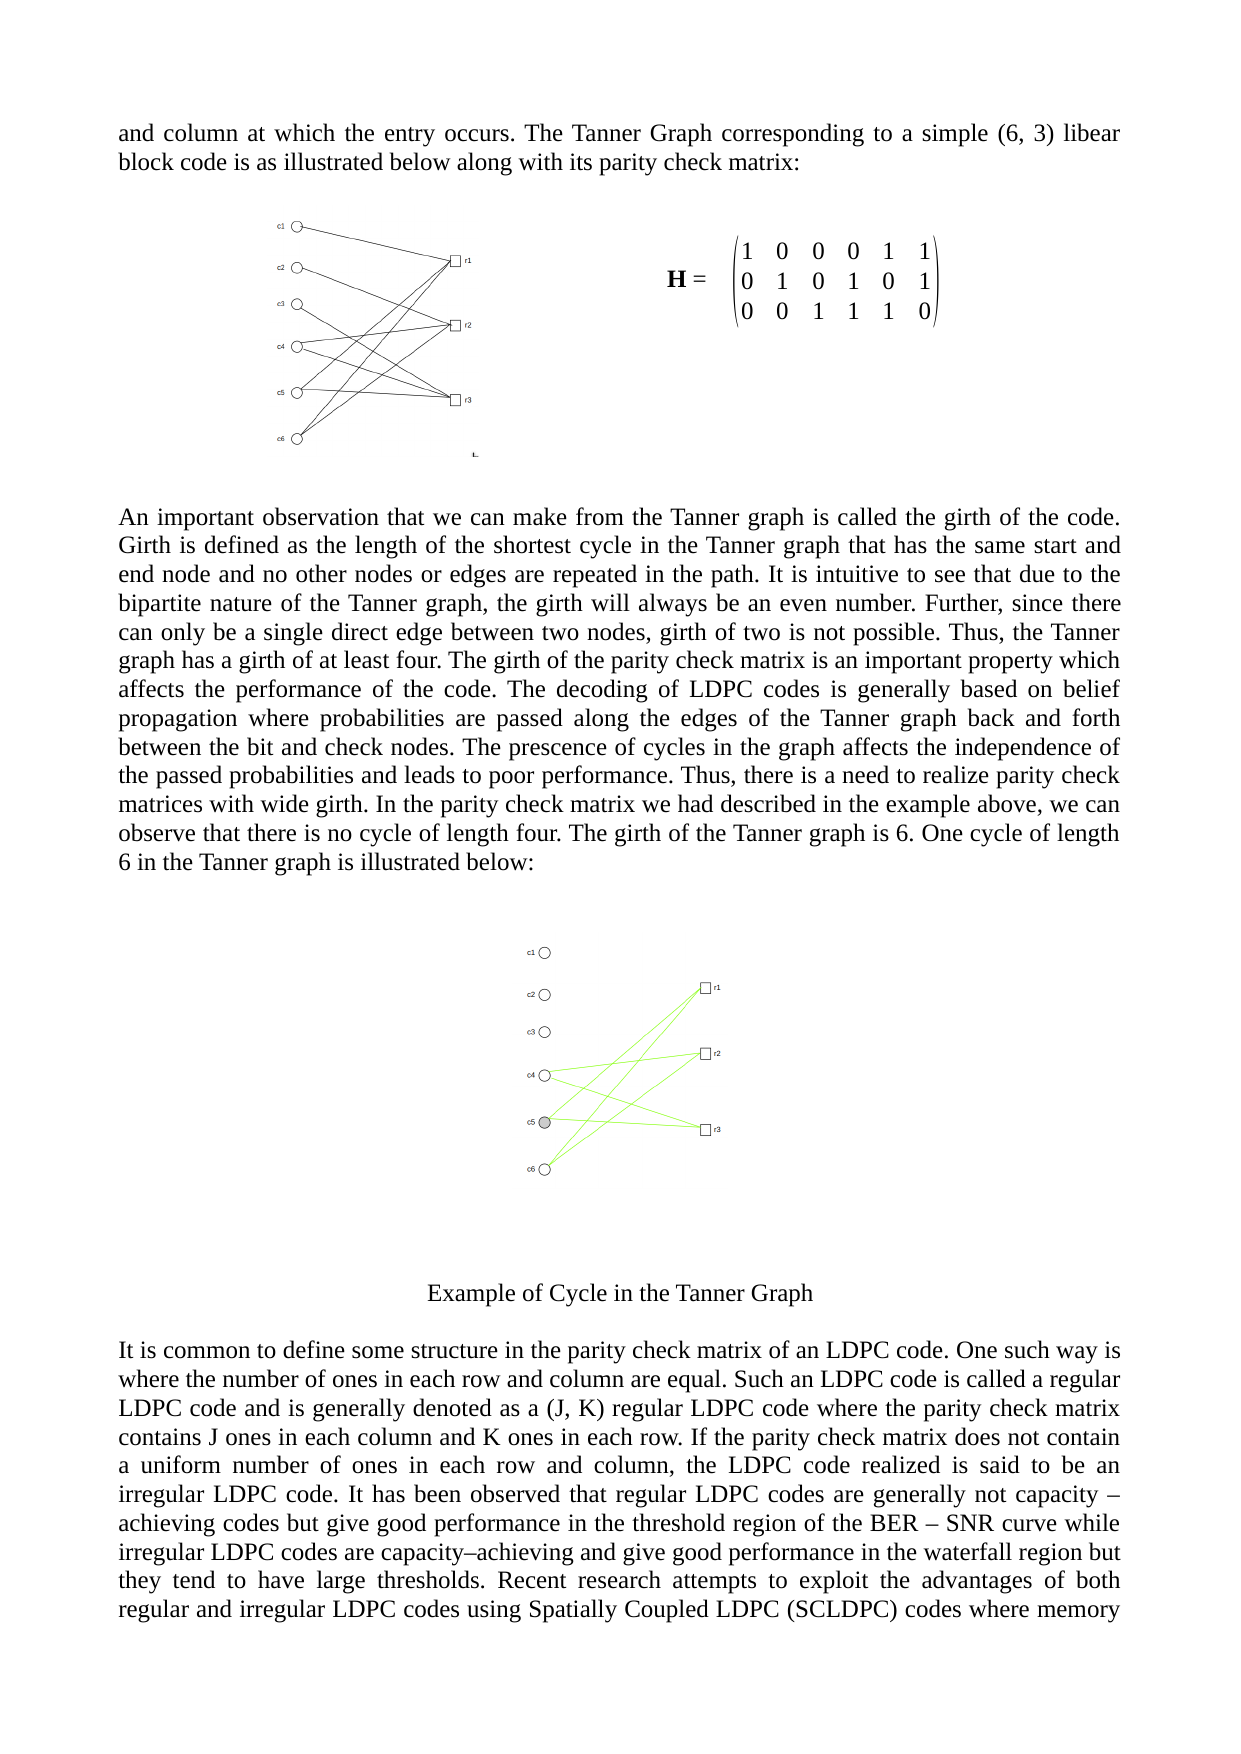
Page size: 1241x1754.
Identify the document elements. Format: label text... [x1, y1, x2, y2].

text [118, 233, 267, 329]
text H = [480, 233, 1122, 329]
text An important observation that we can make from the Tanner graph is called the girth of the code. Girth is defined as the length of the shortest cycle in the Tanner graph that has the same start and end node and no other nodes or edges are repeated in the path. It is intuitive to see that due to the bipartite nature of the Tanner graph, the girth will always be an even number. Further, since there can only be a single direct edge between two nodes, girth of two is not possible. Thus, the Tanner graph has a girth of at least four. The girth of the parity check matrix is an important property which affects the performance of the code. The decoding of LDPC codes is generally based on belief propagation where probabilities are passed along the edges of the Tanner graph back and forth between the bit and check nodes. The prescence of cycles in the graph affects the independence of the passed probabilities and leads to poor performance. Thus, there is a need to realize parity check matrices with wide girth. In the parity check matrix we had described in the example above, we can observe that there is no cycle of length four. The girth of the Tanner graph is 6. One cycle of length 6 in the Tanner graph is illustrated below: [118, 502, 1122, 875]
text It is common to define some structure in the parity check matrix of an LDPC code. One such way is where the number of ones in each row and column are equal. Such an LDPC code is called a regular LDPC code and is generally denoted as a (J, K) regular LDPC code where the parity check matrix contains J ones in each column and K ones in each row. If the parity check matrix does not contain a uniform number of ones in each row and column, the LDPC code realized is said to be an irregular LDPC code. It has been observed that regular LDPC codes are generally not capacity – achieving codes but give good performance in the threshold region of the BER – SNR curve while irregular LDPC codes are capacity–achieving and give good performance in the waterfall region but they tend to have large thresholds. Recent research attempts to exploit the advantages of both regular and irregular LDPC codes using Spatially Coupled LDPC (SCLDPC) codes where memory [118, 1335, 1122, 1623]
picture [267, 205, 480, 457]
text Example of Cycle in the Tanner Graph [118, 1278, 1122, 1307]
text and column at which the entry occurs. The Tanner Graph corresponding to a simple (6, 3) libear block code is as illustrated below along with its parity check matrix: [118, 118, 1122, 176]
picture [512, 932, 729, 1189]
